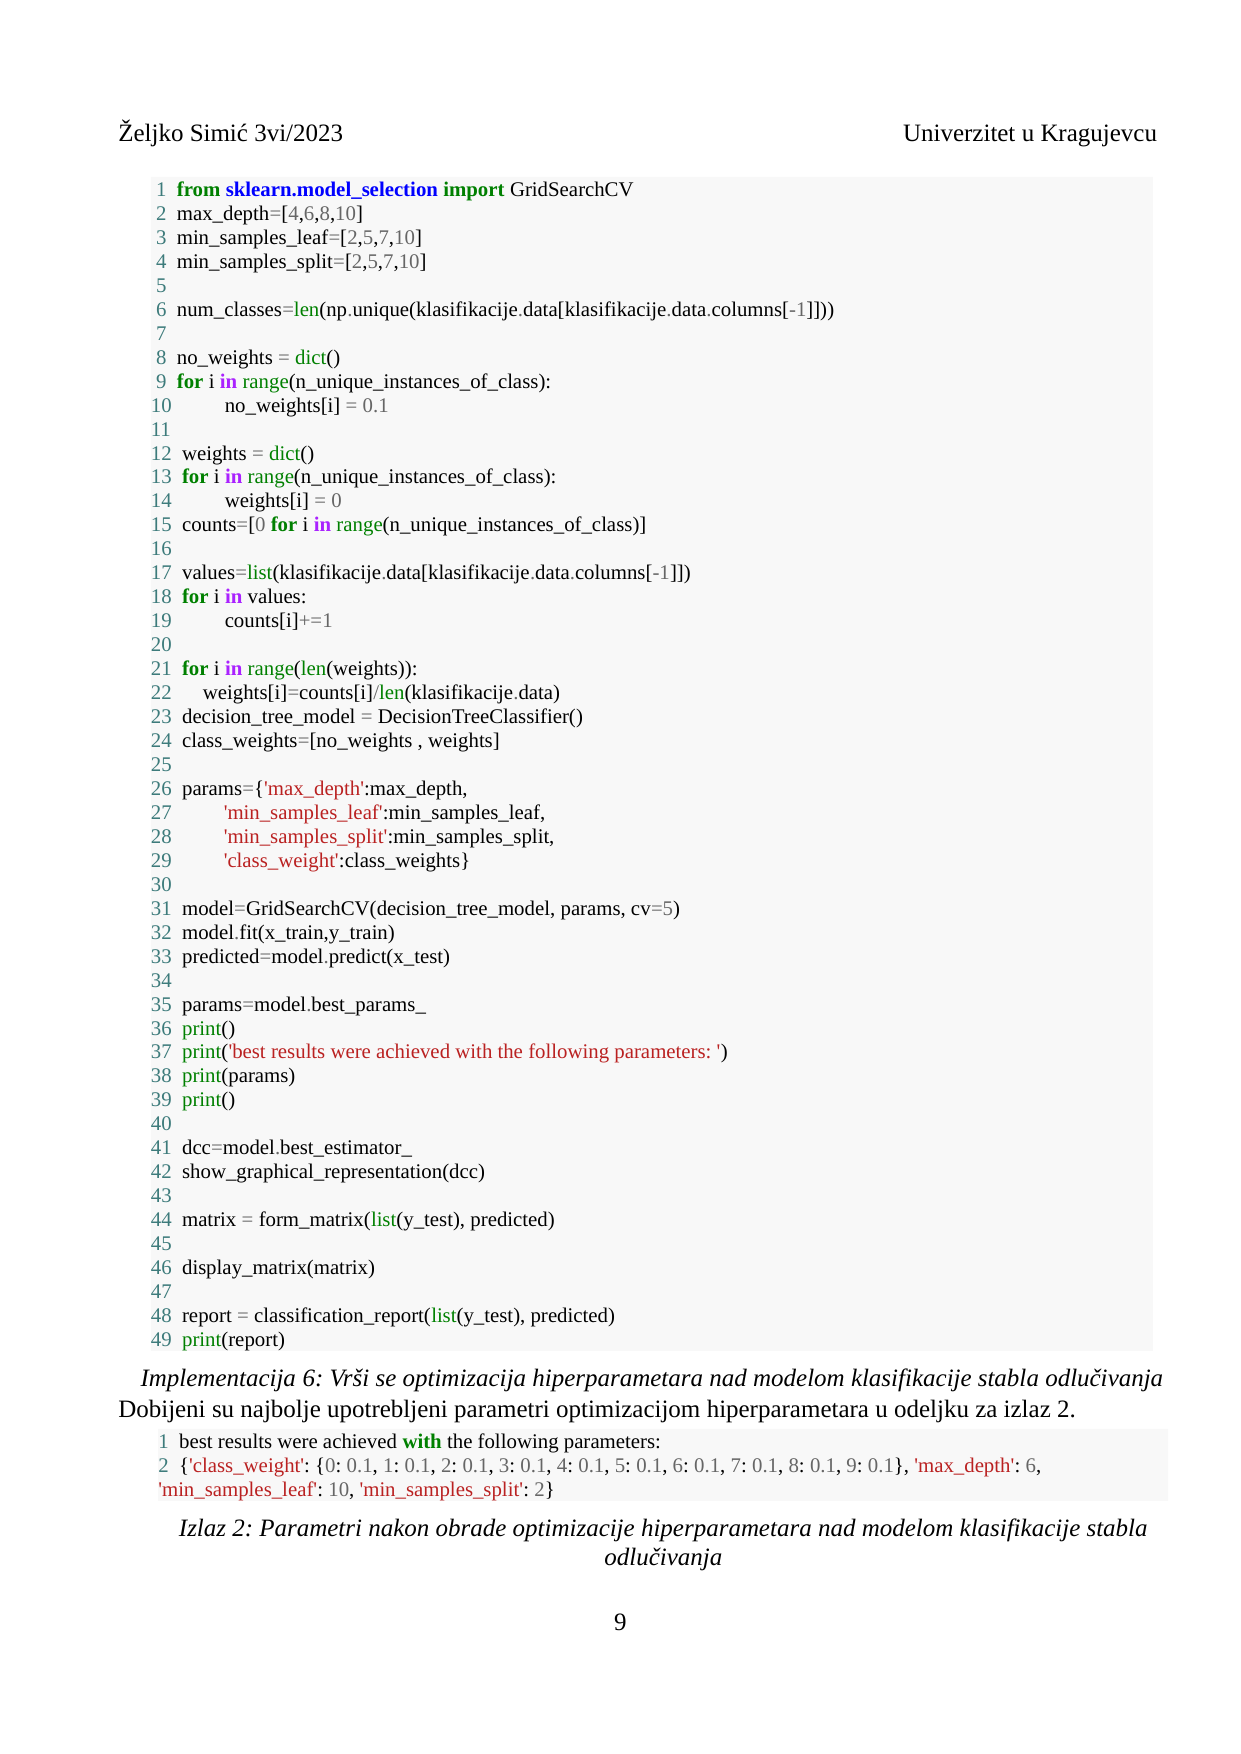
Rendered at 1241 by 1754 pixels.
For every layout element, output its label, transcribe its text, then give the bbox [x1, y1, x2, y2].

text Implementacija 6: Vrši se optimizacija hiperparametara nad modelom klasifikacije stabla odlučivanja [118, 189, 1186, 1392]
text Dobijeni su najbolje upotrebljeni parametri optimizacijom hiperparametara u odeljku za izlaz 2. [118, 1394, 1122, 1422]
text Izlaz 2: Parametri nakon obrade optimizacije hiperparametara nad modelom klasifikacije stabla odlučivanja [119, 1441, 1207, 1571]
